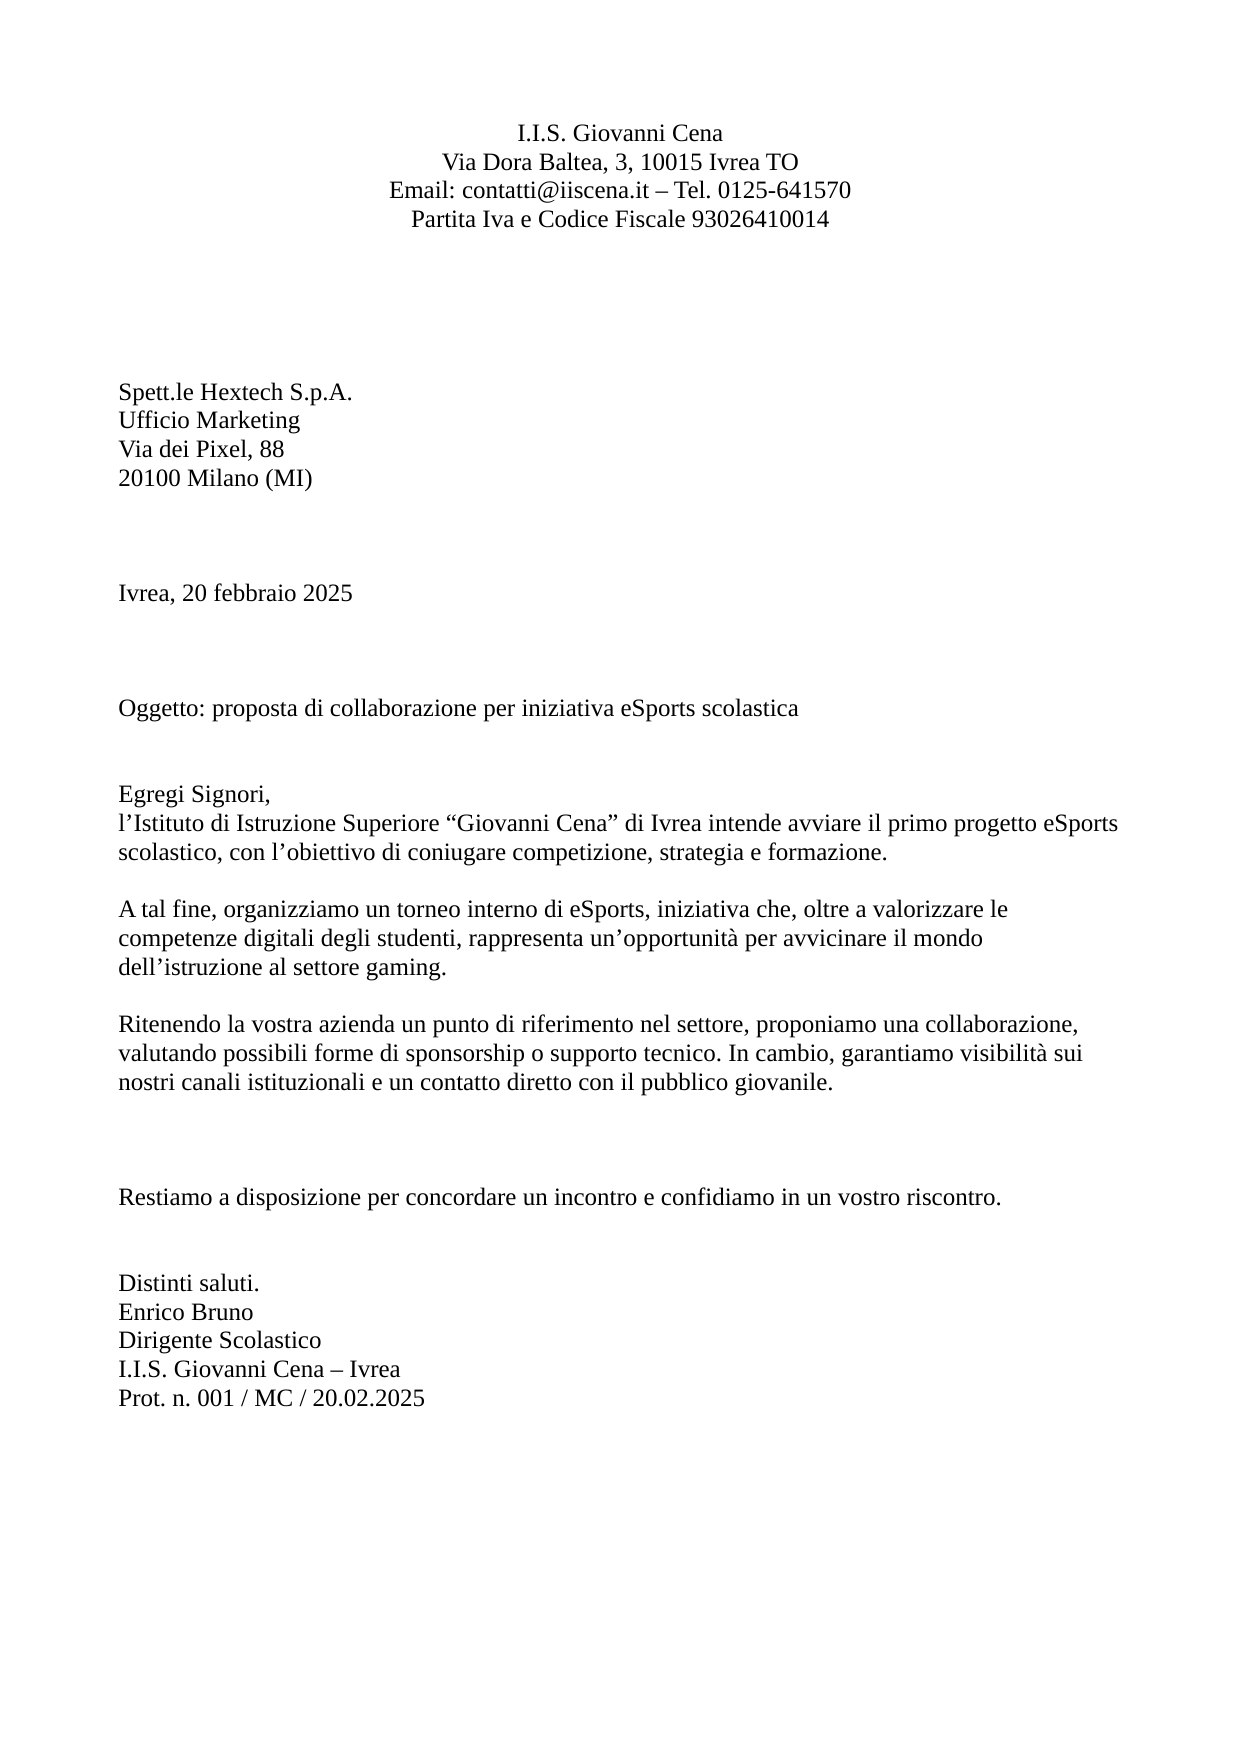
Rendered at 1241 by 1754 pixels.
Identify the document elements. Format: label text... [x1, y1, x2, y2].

text Via Dora Baltea, 3, 10015 Ivrea TO [118, 147, 1122, 176]
text Ufficio Marketing [118, 406, 1122, 434]
text Email: contatti@iiscena.it – Tel. 0125-641570 [118, 176, 1122, 204]
text Prot. n. 001 / MC / 20.02.2025 [118, 1383, 1122, 1412]
text l’Istituto di Istruzione Superiore “Giovanni Cena” di Ivrea intende avviare il primo progetto eSports scolastico, con l’obiettivo di coniugare competizione, strategia e formazione. [118, 808, 1122, 866]
text Dirigente Scolastico [118, 1326, 1122, 1354]
text 20100 Milano (MI) [118, 463, 1122, 492]
text Oggetto: proposta di collaborazione per iniziativa eSports scolastica [118, 693, 1122, 722]
text Restiamo a disposizione per concordare un incontro e confidiamo in un vostro riscontro. [118, 1182, 1122, 1211]
text Spett.le Hextech S.p.A. [118, 377, 1122, 406]
text Partita Iva e Codice Fiscale 93026410014 [118, 204, 1122, 233]
text I.I.S. Giovanni Cena [118, 118, 1122, 147]
text A tal fine, organizziamo un torneo interno di eSports, iniziativa che, oltre a valorizzare le competenze digitali degli studenti, rappresenta un’opportunità per avvicinare il mondo dell’istruzione al settore gaming. [118, 894, 1122, 981]
text Egregi Signori, [118, 779, 1122, 808]
text I.I.S. Giovanni Cena – Ivrea [118, 1354, 1122, 1383]
text Ivrea, 20 febbraio 2025 [118, 578, 1122, 607]
text Ritenendo la vostra azienda un punto di riferimento nel settore, proponiamo una collaborazione, valutando possibili forme di sponsorship o supporto tecnico. In cambio, garantiamo visibilità sui nostri canali istituzionali e un contatto diretto con il pubblico giovanile. [118, 1009, 1122, 1096]
text Distinti saluti. [118, 1268, 1122, 1297]
text Enrico Bruno [118, 1297, 1122, 1326]
text Via dei Pixel, 88 [118, 434, 1122, 463]
